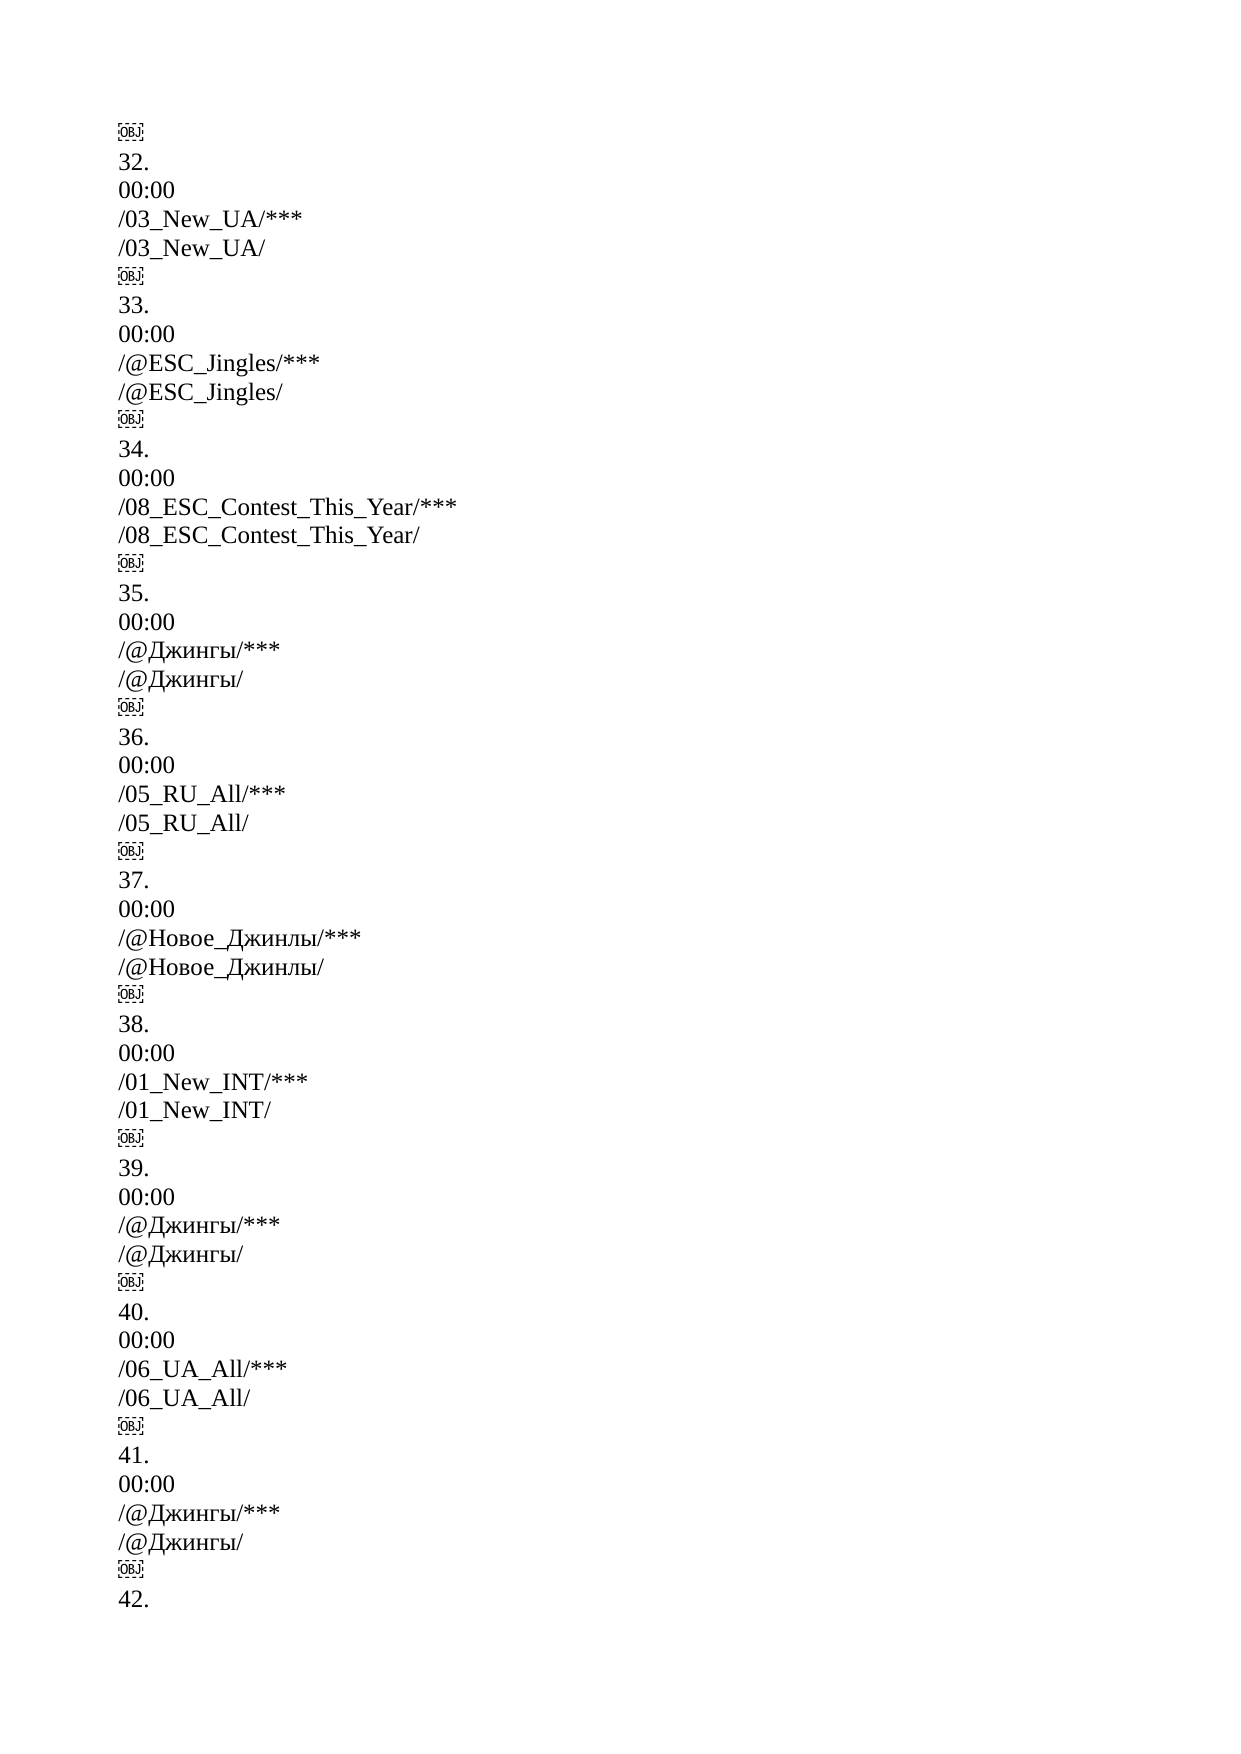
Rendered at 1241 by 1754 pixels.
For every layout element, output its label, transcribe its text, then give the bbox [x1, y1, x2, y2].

text 33. [118, 291, 1122, 319]
text 38. [118, 1009, 1122, 1038]
text ￼ [118, 406, 1122, 434]
text ￼ [118, 1412, 1122, 1441]
text ￼ [118, 118, 1122, 147]
text /@Новое_Джинлы/*** [118, 923, 1122, 952]
text 00:00 [118, 319, 1122, 348]
text /06_UA_All/ [118, 1383, 1122, 1412]
text ￼ [118, 693, 1122, 722]
text /@Новое_Джинлы/ [118, 952, 1122, 981]
text /05_RU_All/*** [118, 779, 1122, 808]
text ￼ [118, 1556, 1122, 1584]
text /03_New_UA/ [118, 233, 1122, 262]
text 00:00 [118, 1326, 1122, 1354]
text /05_RU_All/ [118, 808, 1122, 837]
text 37. [118, 866, 1122, 894]
text /@ESC_Jingles/ [118, 377, 1122, 406]
text 32. [118, 147, 1122, 176]
text ￼ [118, 1124, 1122, 1153]
text 34. [118, 434, 1122, 463]
text /08_ESC_Contest_This_Year/ [118, 521, 1122, 549]
text ￼ [118, 262, 1122, 291]
text 00:00 [118, 463, 1122, 492]
text ￼ [118, 549, 1122, 578]
text 00:00 [118, 607, 1122, 636]
text 00:00 [118, 1469, 1122, 1498]
text /@ESC_Jingles/*** [118, 348, 1122, 377]
text 35. [118, 578, 1122, 607]
text /@Джингы/*** [118, 1211, 1122, 1239]
text /@Джингы/*** [118, 636, 1122, 664]
text /01_New_INT/*** [118, 1067, 1122, 1096]
text 36. [118, 722, 1122, 751]
text 40. [118, 1297, 1122, 1326]
text /06_UA_All/*** [118, 1354, 1122, 1383]
text /01_New_INT/ [118, 1096, 1122, 1124]
text 00:00 [118, 1038, 1122, 1067]
text /03_New_UA/*** [118, 204, 1122, 233]
text 00:00 [118, 176, 1122, 204]
text ￼ [118, 1268, 1122, 1297]
text ￼ [118, 981, 1122, 1009]
text /@Джингы/*** [118, 1498, 1122, 1527]
text /08_ESC_Contest_This_Year/*** [118, 492, 1122, 521]
text /@Джингы/ [118, 1527, 1122, 1556]
text /@Джингы/ [118, 664, 1122, 693]
text 00:00 [118, 751, 1122, 779]
text 39. [118, 1153, 1122, 1182]
text /@Джингы/ [118, 1239, 1122, 1268]
text 42. [118, 1584, 1122, 1613]
text 41. [118, 1441, 1122, 1469]
text ￼ [118, 837, 1122, 866]
text 00:00 [118, 894, 1122, 923]
text 00:00 [118, 1182, 1122, 1211]
